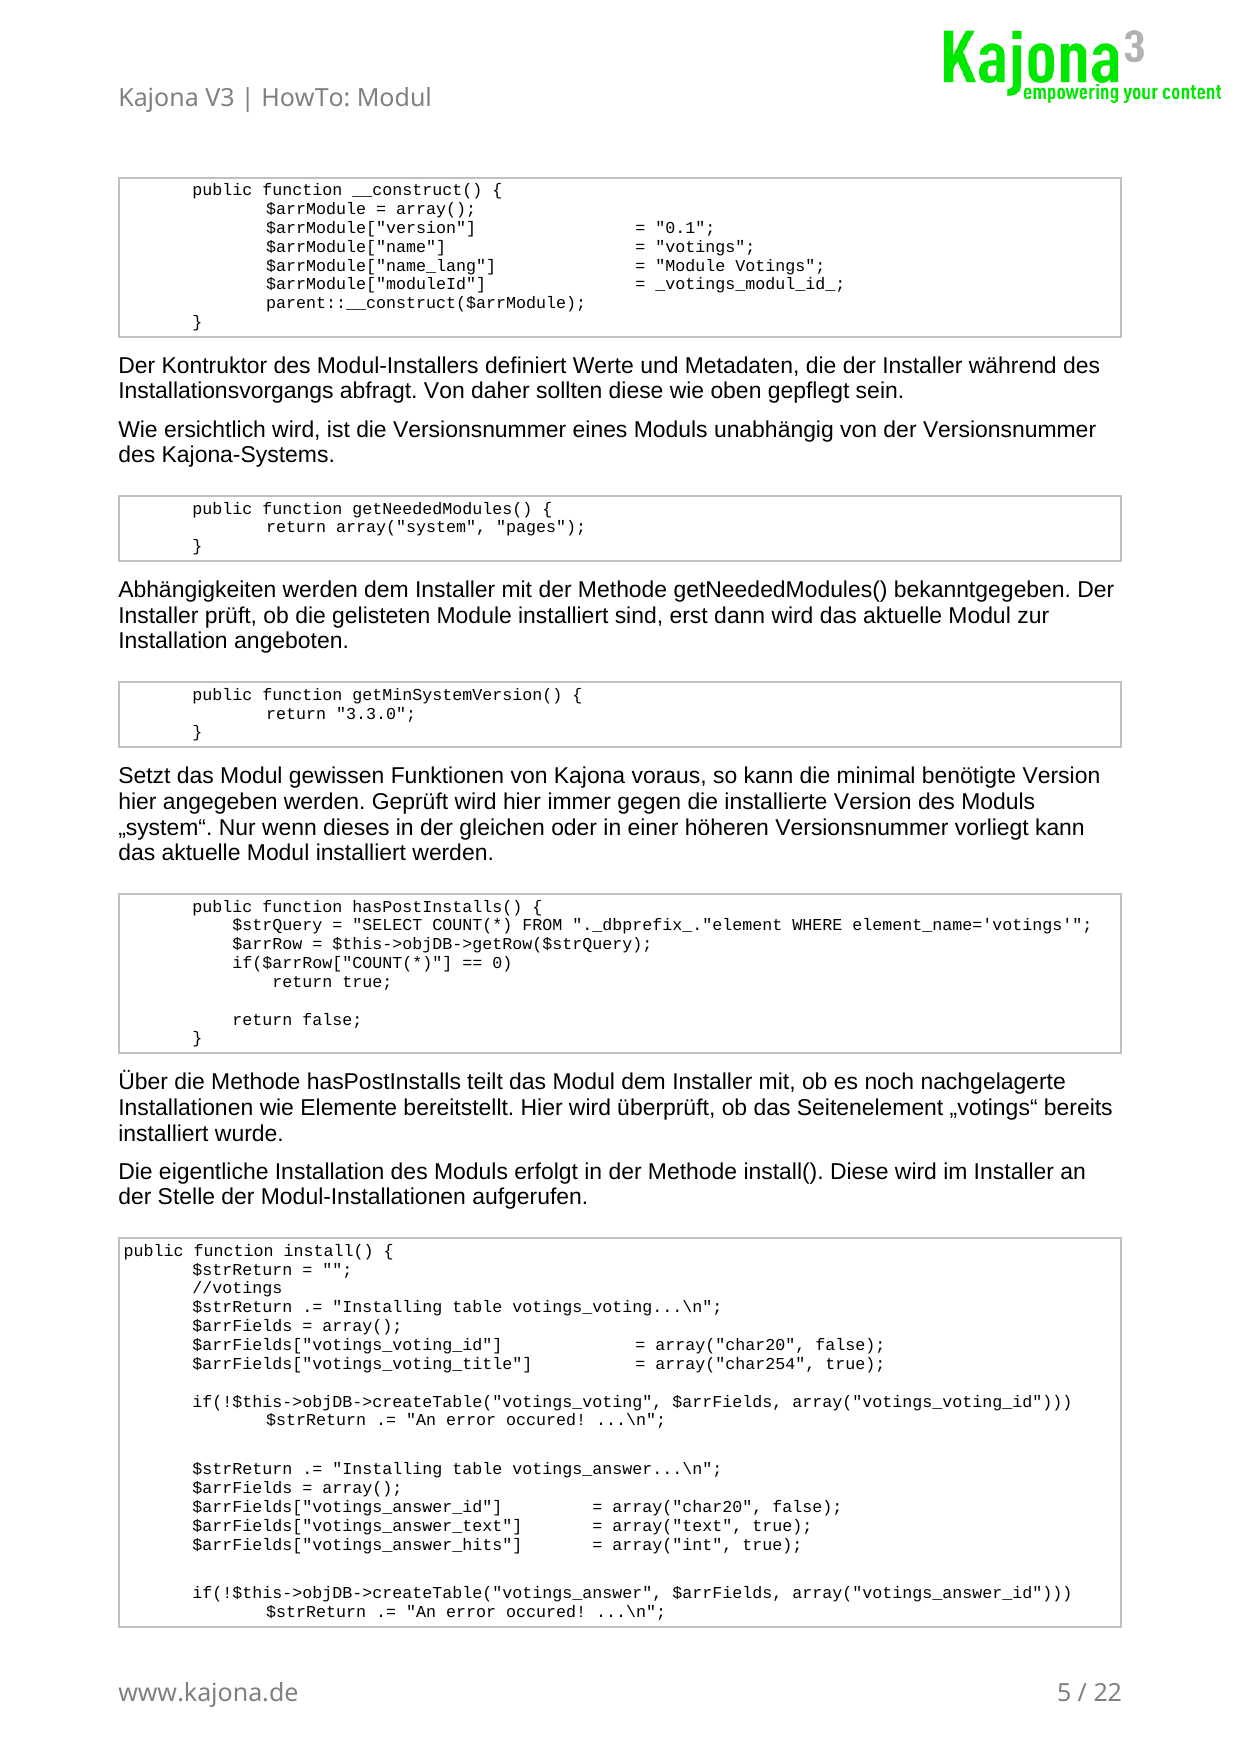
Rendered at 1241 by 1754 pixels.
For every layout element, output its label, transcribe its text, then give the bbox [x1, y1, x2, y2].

text Über die Methode hasPostInstalls teilt das Modul dem Installer mit, ob es noch nachgelagerte Installationen wie Elemente bereitstellt. Hier wird überprüft, ob das Seitenelement „votings“ bereits installiert wurde. [118, 1069, 1122, 1146]
text public function install() { $strReturn = ""; //votings $strReturn .= "Installing table votings_voting...\n"; $arrFields = array(); $arrFields["votings_voting_id"] = array("char20", false); $arrFields["votings_voting_title"] = array("char254", true); if(!$this->objDB->createTable("votings_voting", $arrFields, array("votings_voting_id"))) $strReturn .= "An error occured! ...\n"; [120, 1239, 1120, 1431]
text Wie ersichtlich wird, ist die Versionsnummer eines Moduls unabhängig von der Versionsnummer des Kajona-Systems. [118, 416, 1122, 468]
text $strReturn .= "Installing table votings_answer...\n"; $arrFields = array(); $arrFields["votings_answer_id"] = array("char20", false); $arrFields["votings_answer_text"] = array("text", true); $arrFields["votings_answer_hits"] = array("int", true); [120, 1456, 1120, 1555]
text public function __construct() { $arrModule = array(); $arrModule["version"] = "0.1"; $arrModule["name"] = "votings"; $arrModule["name_lang"] = "Module Votings"; $arrModule["moduleId"] = _votings_modul_id_; parent::__construct($arrModule); } [120, 179, 1120, 336]
text Die eigentliche Installation des Moduls erfolgt in der Methode install(). Diese wird im Installer an der Stelle der Modul-Installationen aufgerufen. [118, 1158, 1122, 1210]
text public function getMinSystemVersion() { return "3.3.0"; } [120, 683, 1120, 746]
picture [944, 30, 1221, 103]
text if(!$this->objDB->createTable("votings_answer", $arrFields, array("votings_answer_id"))) $strReturn .= "An error occured! ...\n"; [120, 1580, 1120, 1626]
text Der Kontruktor des Modul-Installers definiert Werte und Metadaten, die der Installer während des Installationsvorgangs abfragt. Von daher sollten diese wie oben gepflegt sein. [118, 353, 1122, 404]
text Abhängigkeiten werden dem Installer mit der Methode getNeededModules() bekanntgegeben. Der Installer prüft, ob die gelisteten Module installiert sind, erst dann wird das aktuelle Modul zur Installation angeboten. [118, 577, 1122, 654]
text public function getNeededModules() { return array("system", "pages"); } [120, 497, 1120, 560]
text public function hasPostInstalls() { $strQuery = "SELECT COUNT(*) FROM "._dbprefix_."element WHERE element_name='votings'"; $arrRow = $this->objDB->getRow($strQuery); if($arrRow["COUNT(*)"] == 0) return true; return false; } [120, 895, 1120, 1052]
text Setzt das Modul gewissen Funktionen von Kajona voraus, so kann die minimal benötigte Version hier angegeben werden. Geprüft wird hier immer gegen die installierte Version des Moduls „system“. Nur wenn dieses in der gleichen oder in einer höheren Versionsnummer vorliegt kann das aktuelle Modul installiert werden. [118, 763, 1122, 866]
